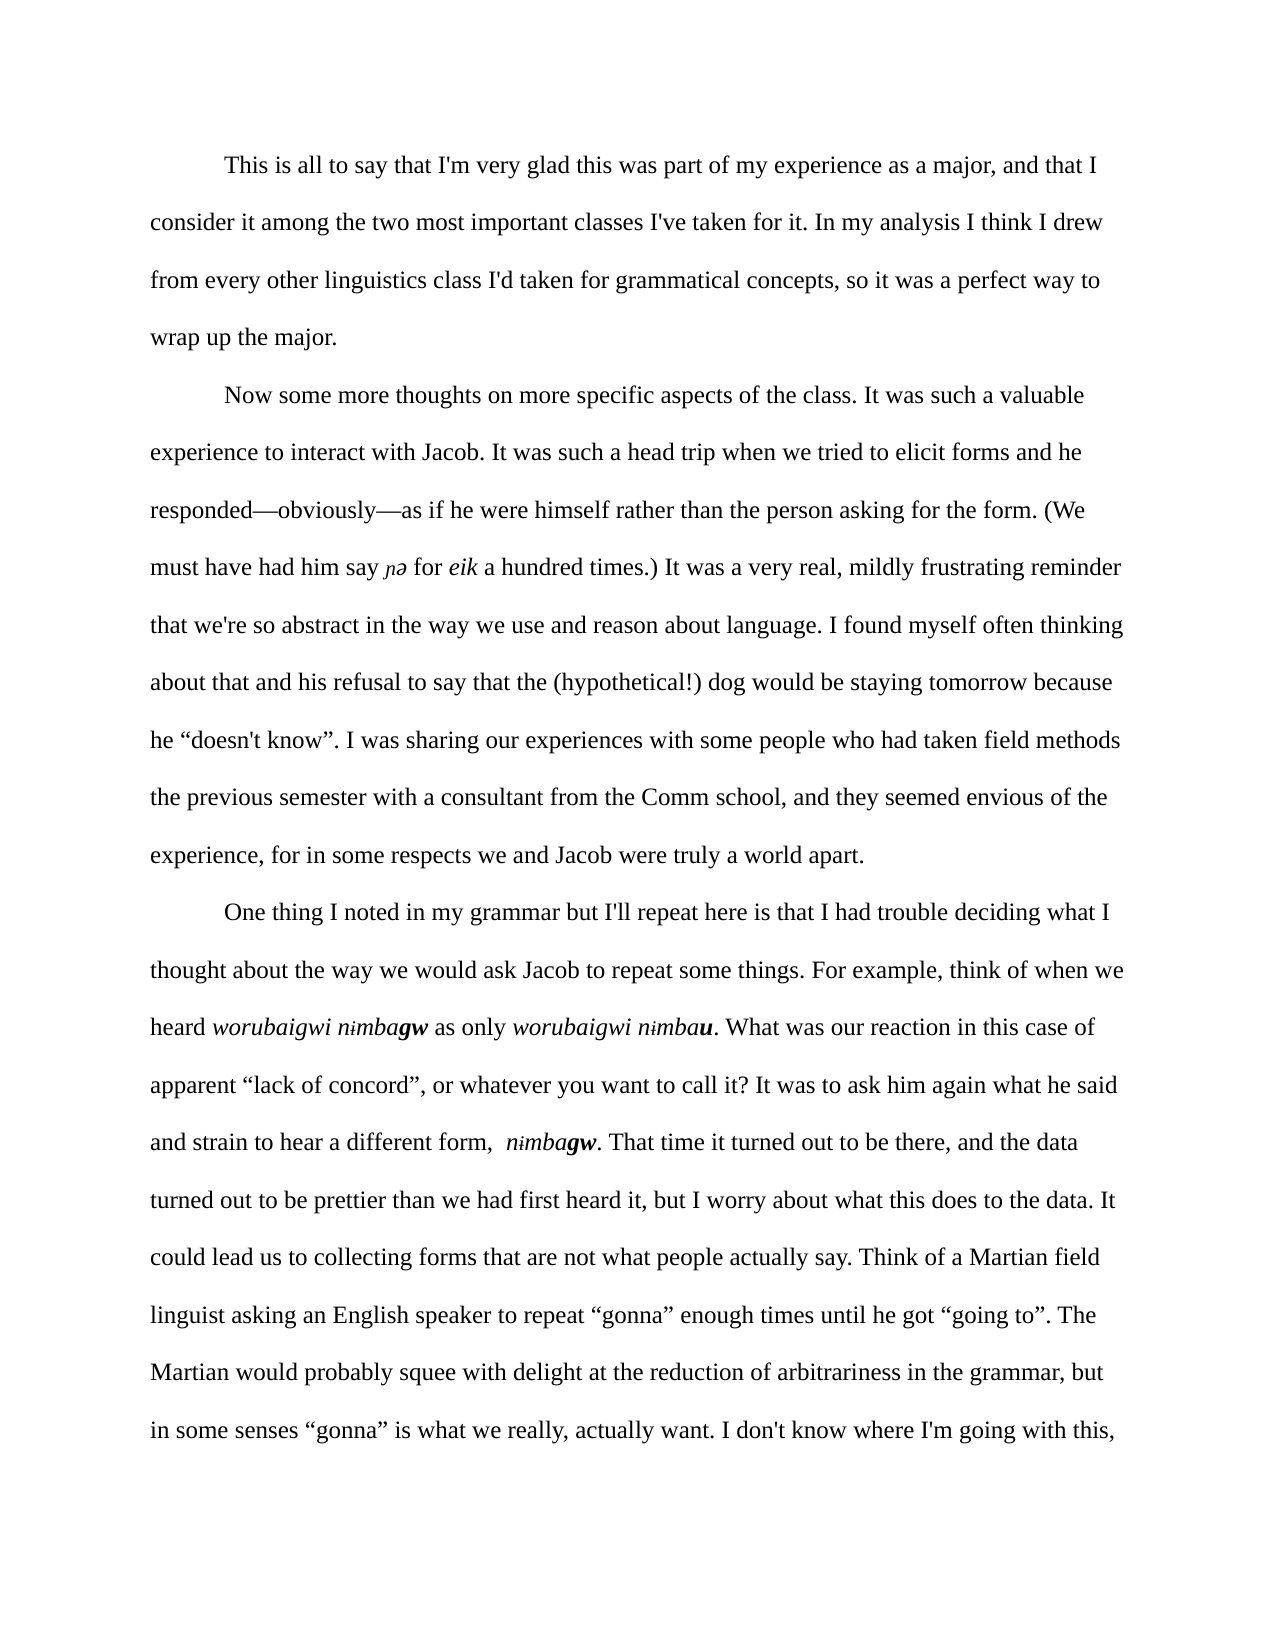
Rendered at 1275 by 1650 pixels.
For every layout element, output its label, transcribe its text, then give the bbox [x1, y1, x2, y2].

text Now some more thoughts on more specific aspects of the class. It was such a valuable experience to interact with Jacob. It was such a head trip when we tried to elicit forms and he responded—obviously—as if he were himself rather than the person asking for the form. (We must have had him say ɲə for eik a hundred times.) It was a very real, mildly frustrating reminder that we're so abstract in the way we use and reason about language. I found myself often thinking about that and his refusal to say that the (hypothetical!) dog would be staying tomorrow because he “doesn't know”. I was sharing our experiences with some people who had taken field methods the previous semester with a consultant from the Comm school, and they seemed envious of the experience, for in some respects we and Jacob were truly a world apart. [150, 380, 1125, 869]
text One thing I noted in my grammar but I'll repeat here is that I had trouble deciding what I thought about the way we would ask Jacob to repeat some things. For example, think of when we heard worubaigwi nɨmbagw as only worubaigwi nɨmbau. What was our reaction in this case of apparent “lack of concord”, or whatever you want to call it? It was to ask him again what he said and strain to hear a different form, nɨmbagw. That time it turned out to be there, and the data turned out to be prettier than we had first heard it, but I worry about what this does to the data. It could lead us to collecting forms that are not what people actually say. Think of a Martian field linguist asking an English speaker to repeat “gonna” enough times until he got “going to”. The Martian would probably squee with delight at the reduction of arbitrariness in the grammar, but in some senses “gonna” is what we really, actually want. I don't know where I'm going with this, [150, 897, 1125, 1444]
text This is all to say that I'm very glad this was part of my experience as a major, and that I consider it among the two most important classes I've taken for it. In my analysis I think I drew from every other linguistics class I'd taken for grammatical concepts, so it was a perfect way to wrap up the major. [150, 150, 1125, 351]
